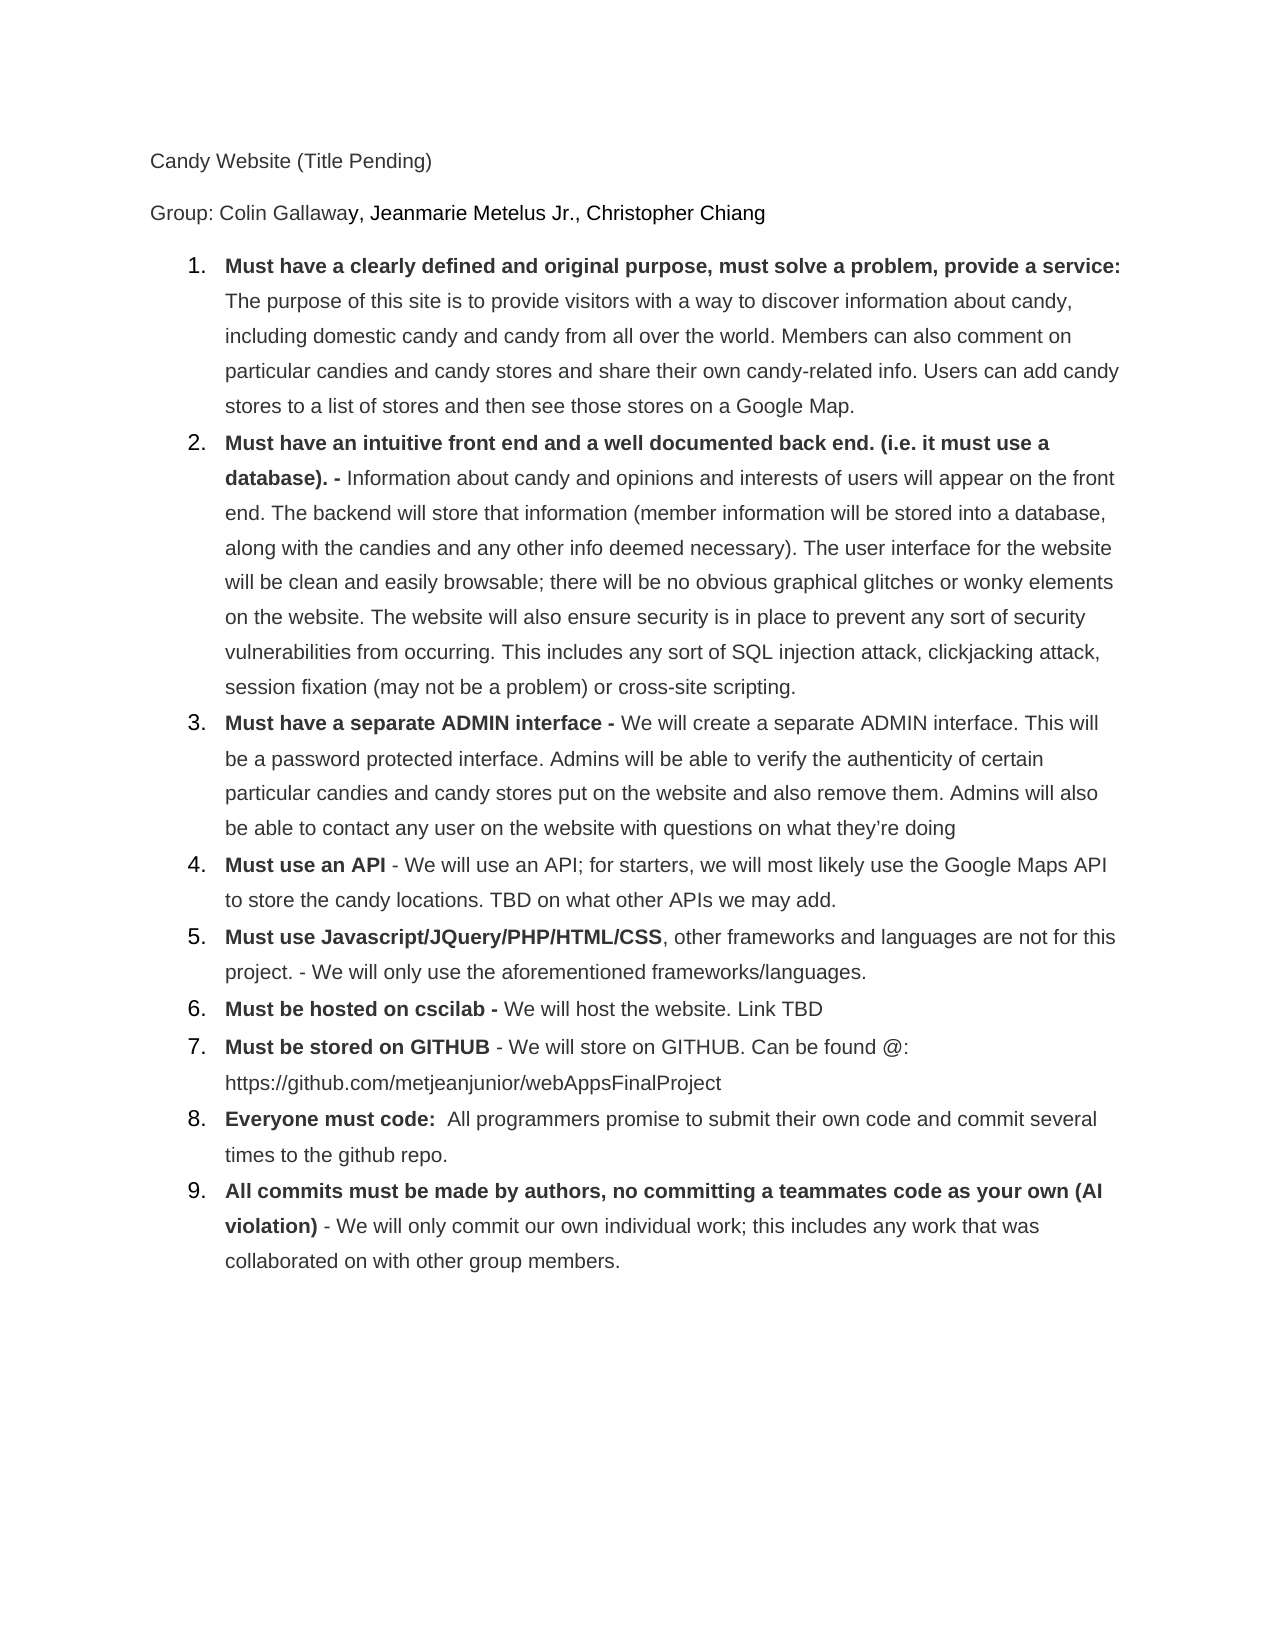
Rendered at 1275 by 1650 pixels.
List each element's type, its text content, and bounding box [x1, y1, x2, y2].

list Must have an intuitive front end and a well documented back end. (i.e. it must use a database). - Information about candy and opinions and interests of users will appear on the front end. The backend will store that information (member information will be stored into a database, along with the candies and any other info deemed necessary). The user interface for the website will be clean and easily browsable; there will be no obvious graphical glitches or wonky elements on the website. The website will also ensure security is in place to prevent any sort of security vulnerabilities from occurring. This includes any sort of SQL injection attack, clickjacking attack, session fixation (may not be a problem) or cross-site scripting. [187, 429, 1125, 698]
list Must be stored on GITHUB - We will store on GITHUB. Can be found @: https://github.com/metjeanjunior/webAppsFinalProject [187, 1034, 1125, 1094]
list Must have a separate ADMIN interface - We will create a separate ADMIN interface. This will be a password protected interface. Admins will be able to verify the authenticity of certain particular candies and candy stores put on the website and also remove them. Admins will also be able to contact any user on the website with questions on what they’re doing [187, 710, 1125, 840]
list Must be hosted on cscilab - We will host the website. Link TBD [187, 996, 1125, 1021]
list Must use an API - We will use an API; for starters, we will most likely use the Google Maps API to store the candy locations. TBD on what other APIs we may add. [187, 852, 1125, 912]
list Must use Javascript/JQuery/PHP/HTML/CSS, other frameworks and languages are not for this project. - We will only use the aforementioned frameworks/languages. [187, 923, 1125, 984]
text Candy Website (Title Pending) [150, 150, 1125, 173]
list All commits must be made by authors, no committing a teammates code as your own (AI violation) - We will only commit our own individual work; this includes any work that was collaborated on with other group members. [187, 1178, 1125, 1273]
list Everyone must code: All programmers promise to submit their own code and commit several times to the github repo. [187, 1106, 1125, 1166]
list Must have a clearly defined and original purpose, must solve a problem, provide a service: The purpose of this site is to provide visitors with a way to discover information about candy, including domestic candy and candy from all over the world. Members can also comment on particular candies and candy stores and share their own candy-related info. Users can add candy stores to a list of stores and then see those stores on a Google Map. [187, 253, 1125, 418]
text Group: Colin Gallaway, Jeanmarie Metelus Jr., Christopher Chiang [150, 201, 1125, 225]
